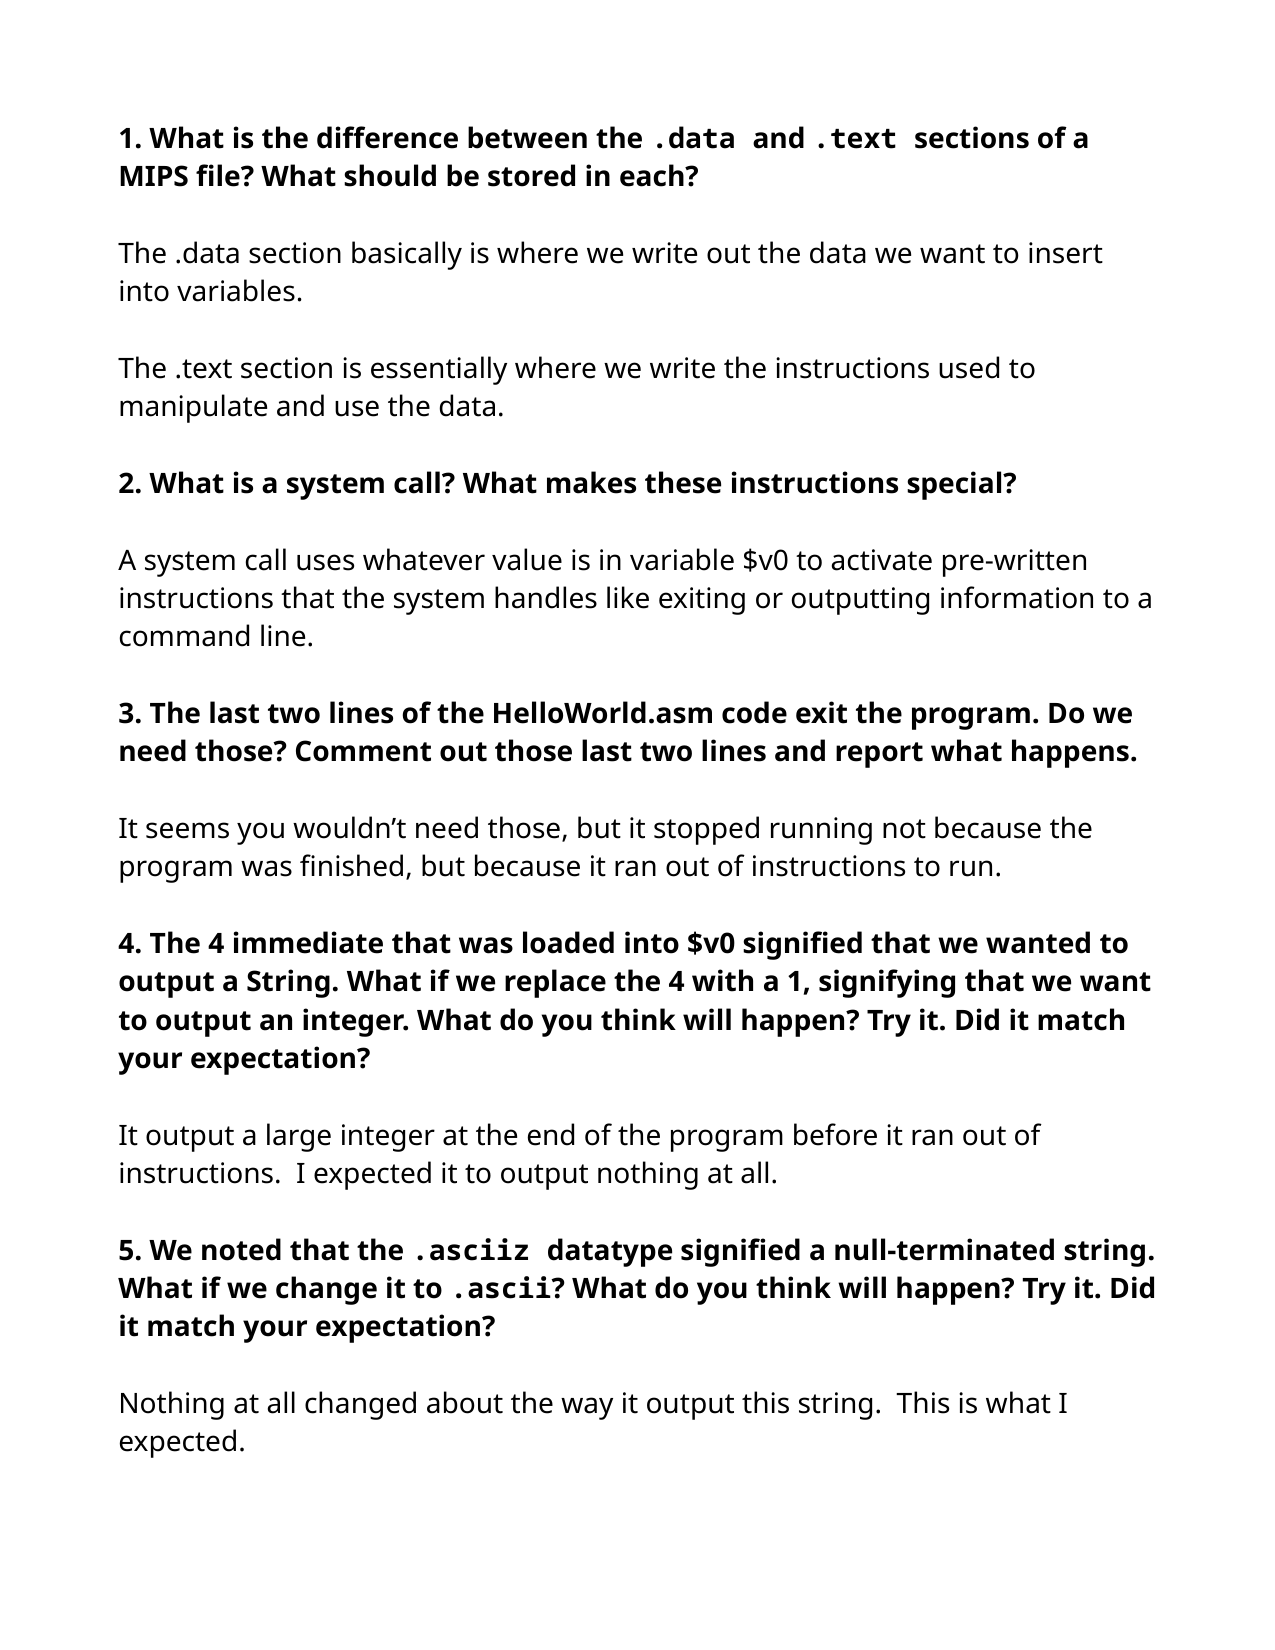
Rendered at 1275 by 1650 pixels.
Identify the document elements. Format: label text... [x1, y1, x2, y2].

text The .data section basically is where we write out the data we want to insert into variables. [118, 233, 1157, 310]
text Nothing at all changed about the way it output this string. This is what I expected. [118, 1383, 1157, 1460]
text It output a large integer at the end of the program before it ran out of instructions. I expected it to output nothing at all. [118, 1115, 1157, 1191]
text 5. We noted that the .asciiz datatype signified a null-terminated string. What if we change it to .ascii? What do you think will happen? Try it. Did it match your expectation? [118, 1230, 1157, 1345]
text 4. The 4 immediate that was loaded into $v0 signified that we wanted to output a String. What if we replace the 4 with a 1, signifying that we want to output an integer. What do you think will happen? Try it. Did it match your expectation? [118, 923, 1157, 1076]
text It seems you wouldn’t need those, but it stopped running not because the program was finished, but because it ran out of instructions to run. [118, 808, 1157, 885]
text 3. The last two lines of the HelloWorld.asm code exit the program. Do we need those? Comment out those last two lines and report what happens. [118, 693, 1157, 770]
text The .text section is essentially where we write the instructions used to manipulate and use the data. [118, 348, 1157, 425]
text 2. What is a system call? What makes these instructions special? [118, 463, 1157, 501]
text 1. What is the difference between the .data and .text sections of a MIPS file? What should be stored in each? [118, 118, 1157, 195]
text A system call uses whatever value is in variable $v0 to activate pre-written instructions that the system handles like exiting or outputting information to a command line. [118, 540, 1157, 655]
